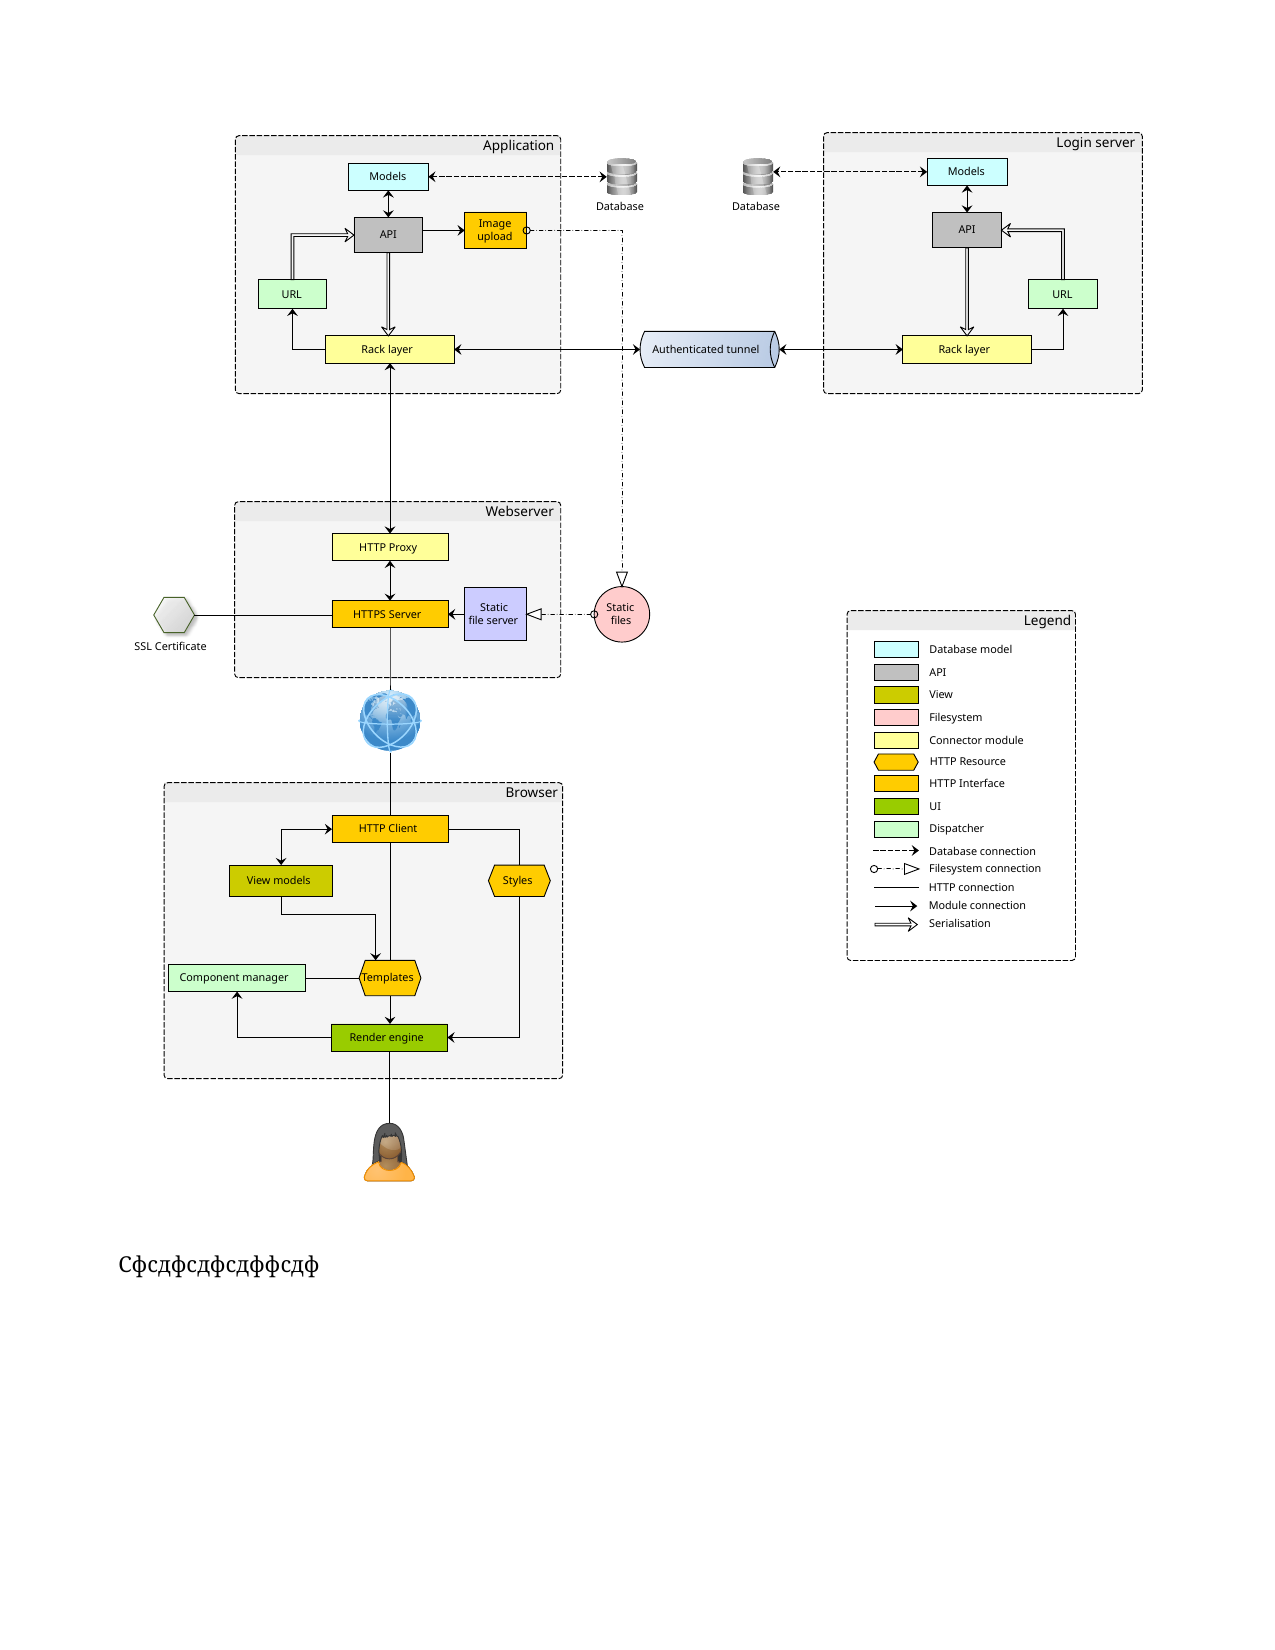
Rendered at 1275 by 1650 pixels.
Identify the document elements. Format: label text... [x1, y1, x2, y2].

text Сфсдфсдфсдффсдф [118, 1253, 1157, 1278]
